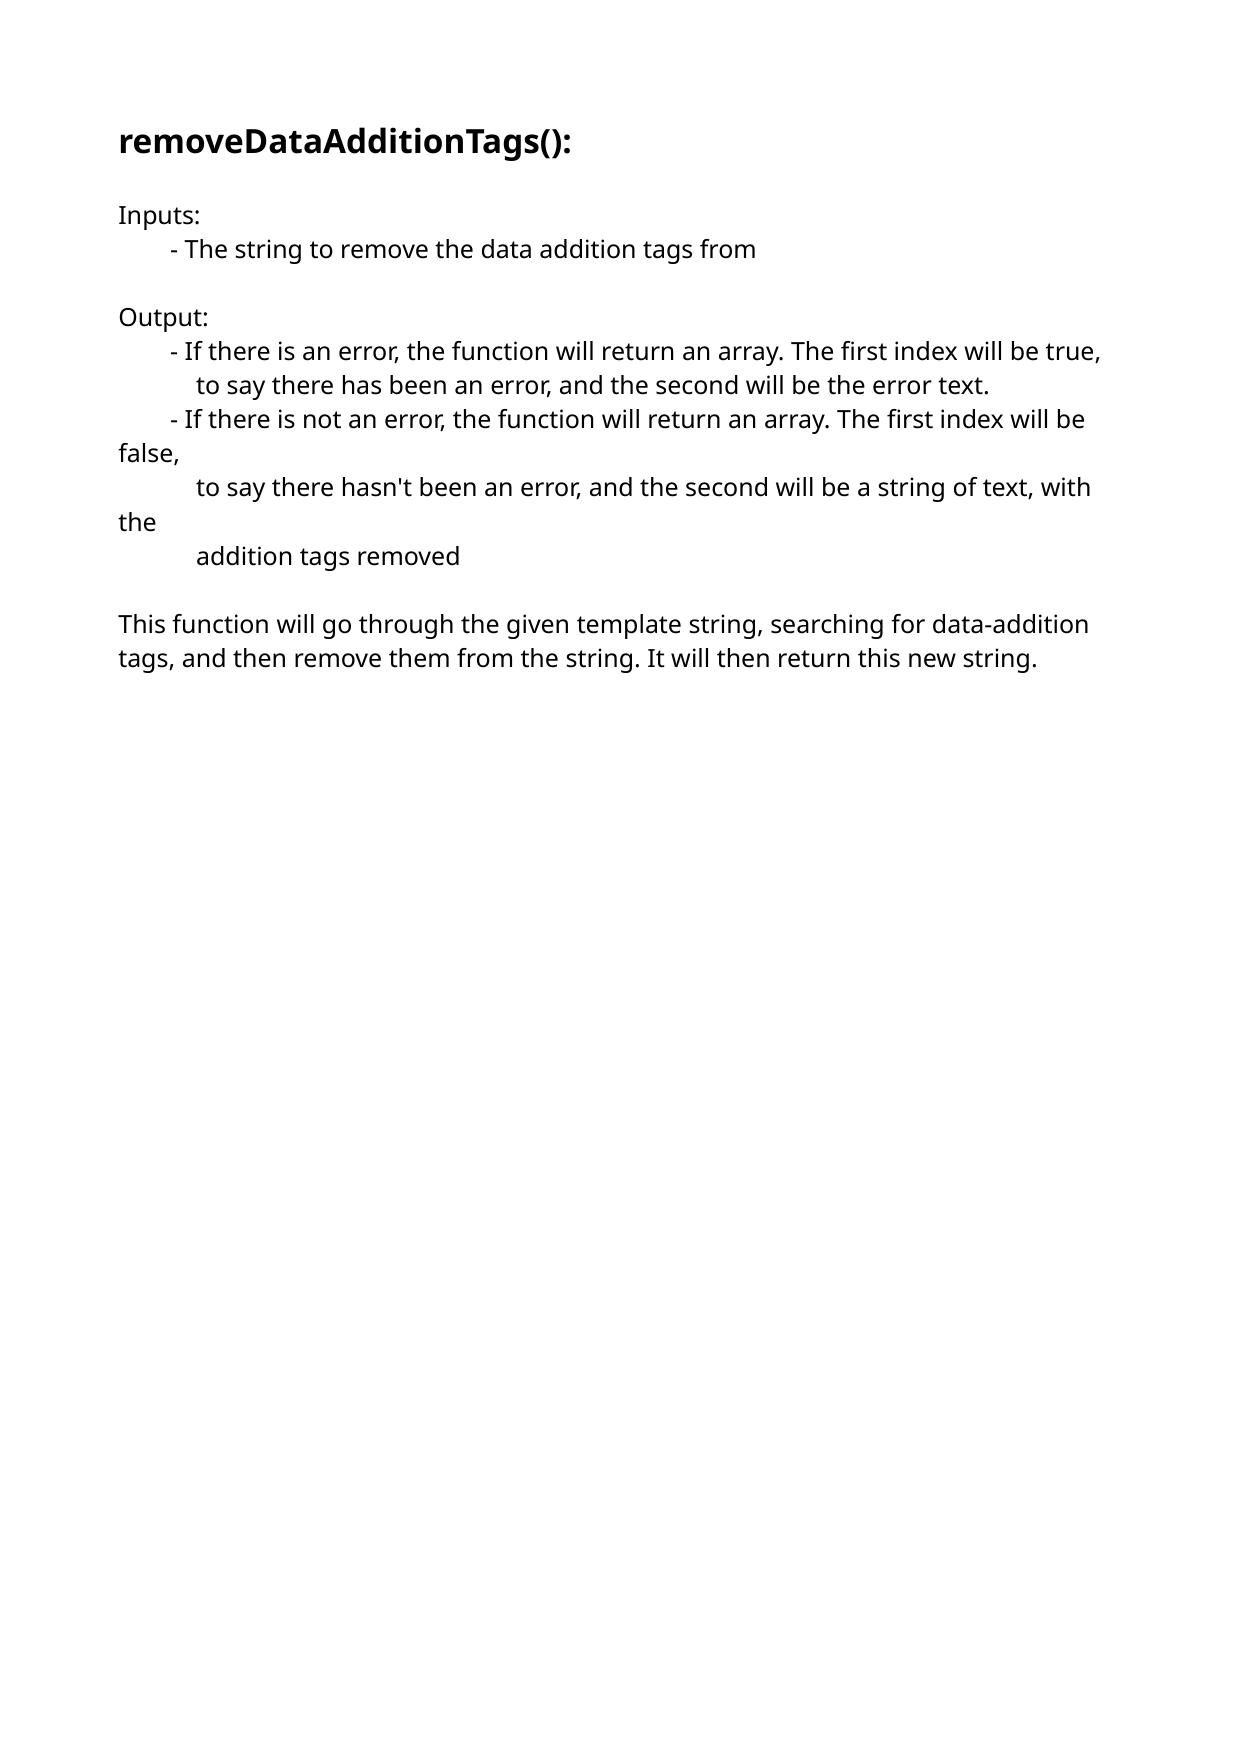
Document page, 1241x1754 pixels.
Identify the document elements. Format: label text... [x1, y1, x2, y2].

text to say there has been an error, and the second will be the error text. [118, 368, 1122, 402]
text Inputs: [118, 198, 1122, 232]
text Output: [118, 300, 1122, 334]
text - If there is not an error, the function will return an array. The first index will be false, [118, 402, 1122, 470]
text This function will go through the given template string, searching for data-addition tags, and then remove them from the string. It will then return this new string. [118, 606, 1122, 674]
text to say there hasn't been an error, and the second will be a string of text, with the [118, 470, 1122, 538]
text - If there is an error, the function will return an array. The first index will be true, [118, 334, 1122, 368]
text removeDataAdditionTags(): [118, 118, 1122, 163]
text - The string to remove the data addition tags from [118, 232, 1122, 266]
text addition tags removed [118, 538, 1122, 572]
